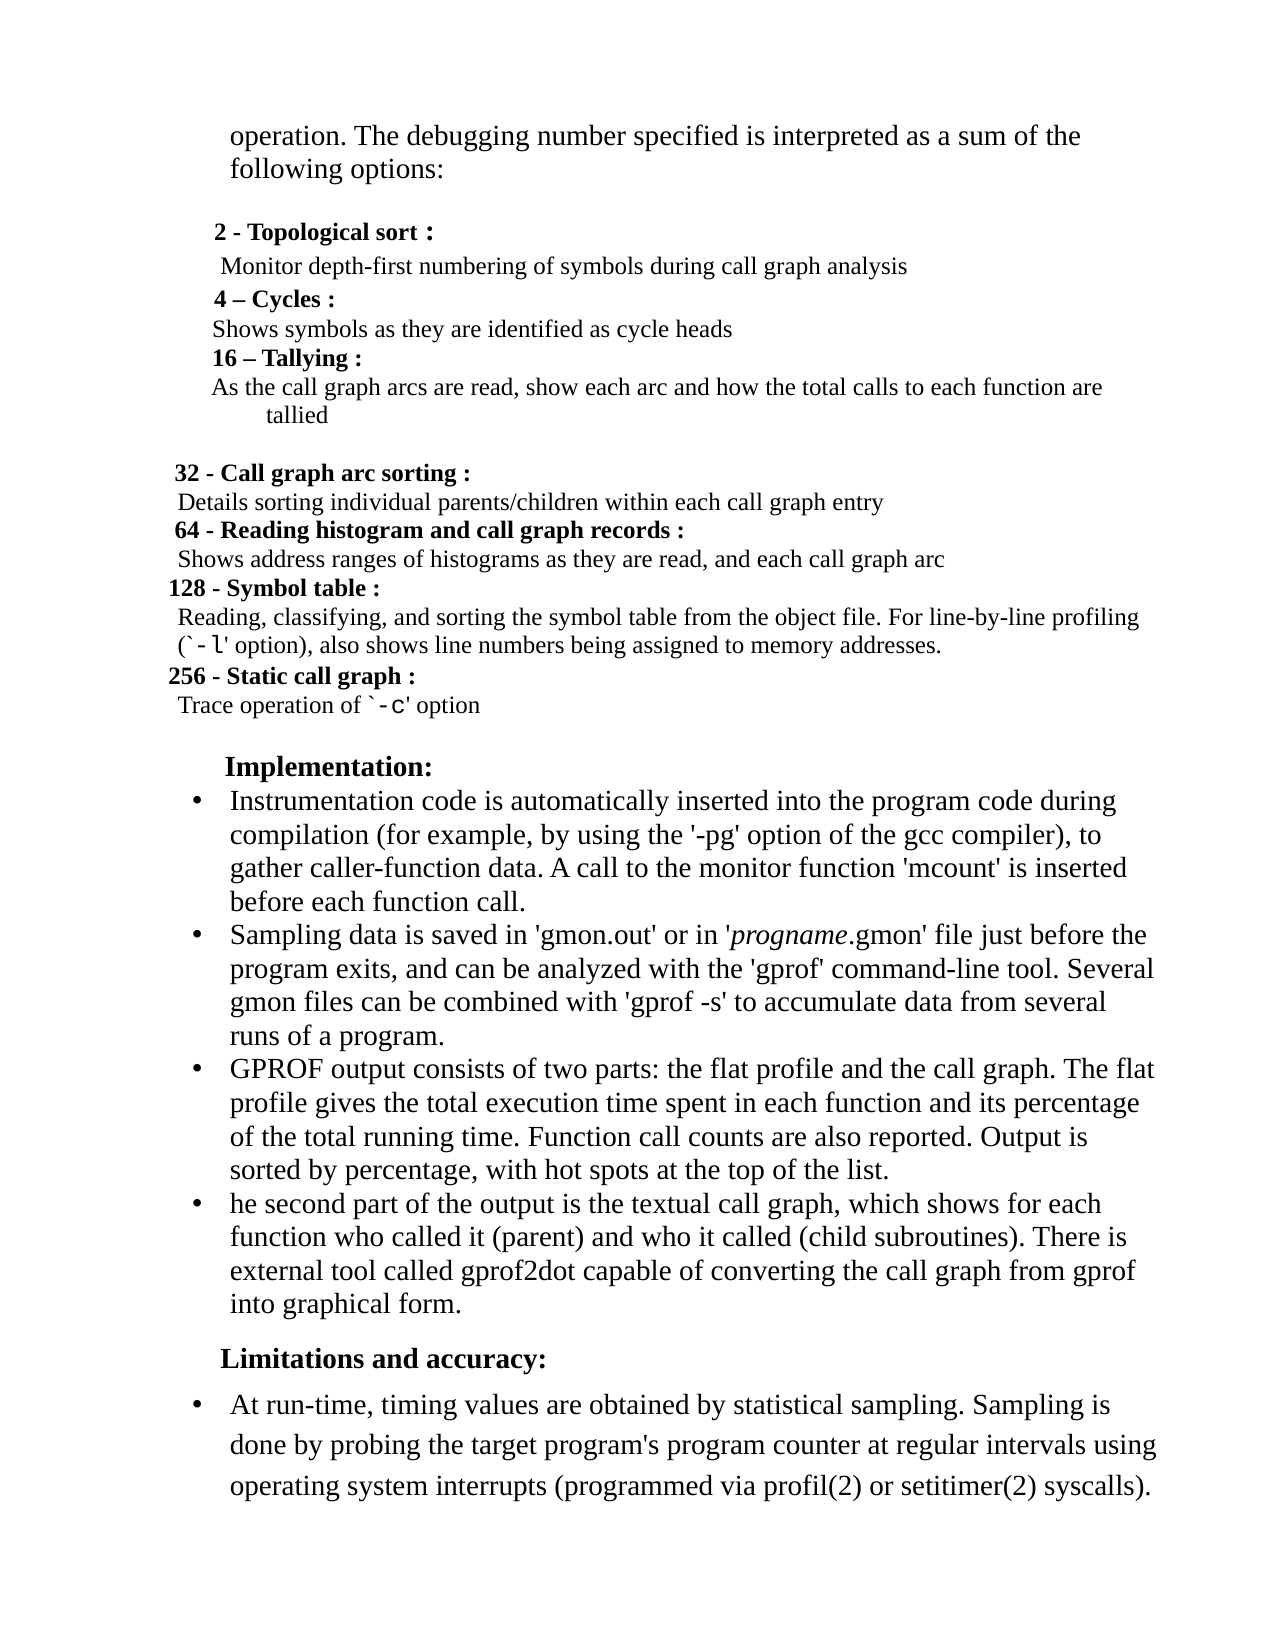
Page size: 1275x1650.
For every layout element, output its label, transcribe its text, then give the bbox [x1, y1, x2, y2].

text 2 - Topological sort : [118, 213, 1157, 247]
list At run-time, timing values are obtained by statistical sampling. Sampling is done by probing the target program's program counter at regular intervals using operating system interrupts (programmed via profil(2) or setitimer(2) syscalls). [192, 1387, 1157, 1501]
text 4 – Cycles : [118, 281, 1157, 314]
subtitle 128 - Symbol table : [118, 573, 1157, 602]
subtitle 64 - Reading histogram and call graph records : [118, 515, 1157, 544]
list GPROF output consists of two parts: the flat profile and the call graph. The flat profile gives the total execution time spent in each function and its percentage of the total running time. Function call counts are also reported. Output is sorted by percentage, with hot spots at the top of the list. [192, 1052, 1157, 1186]
list Reading, classifying, and sorting the symbol table from the object file. For line-by-line profiling (`-l' option), also shows line numbers being assigned to memory addresses. [177, 602, 1157, 661]
text 32 - Call graph arc sorting : [118, 458, 1157, 487]
list Shows address ranges of histograms as they are read, and each call graph arc [177, 544, 1157, 573]
list Trace operation of `-c' option [177, 690, 1157, 721]
text Monitor depth-first numbering of symbols during call graph analysis [118, 247, 1157, 281]
text 16 – Tallying : [118, 343, 1157, 372]
list operation. The debugging number specified is interpreted as a sum of the following options: [192, 118, 1157, 185]
text Implementation: [118, 749, 1157, 783]
text As the call graph arcs are read, show each arc and how the total calls to each function are tallied [118, 372, 1157, 429]
list Sampling data is saved in 'gmon.out' or in 'progname.gmon' file just before the program exits, and can be analyzed with the 'gprof' command-line tool. Several gmon files can be combined with 'gprof -s' to accumulate data from several runs of a program. [192, 917, 1157, 1052]
subtitle Limitations and accuracy: [118, 1341, 1157, 1374]
subtitle 256 - Static call graph : [118, 661, 1157, 690]
text Shows symbols as they are identified as cycle heads [118, 314, 1157, 343]
list Instrumentation code is automatically inserted into the program code during compilation (for example, by using the '-pg' option of the gcc compiler), to gather caller-function data. A call to the monitor function 'mcount' is inserted before each function call. [192, 783, 1157, 917]
list he second part of the output is the textual call graph, which shows for each function who called it (parent) and who it called (child subroutines). There is external tool called gprof2dot capable of converting the call graph from gprof into graphical form. [192, 1186, 1157, 1320]
list Details sorting individual parents/children within each call graph entry [177, 487, 1157, 515]
